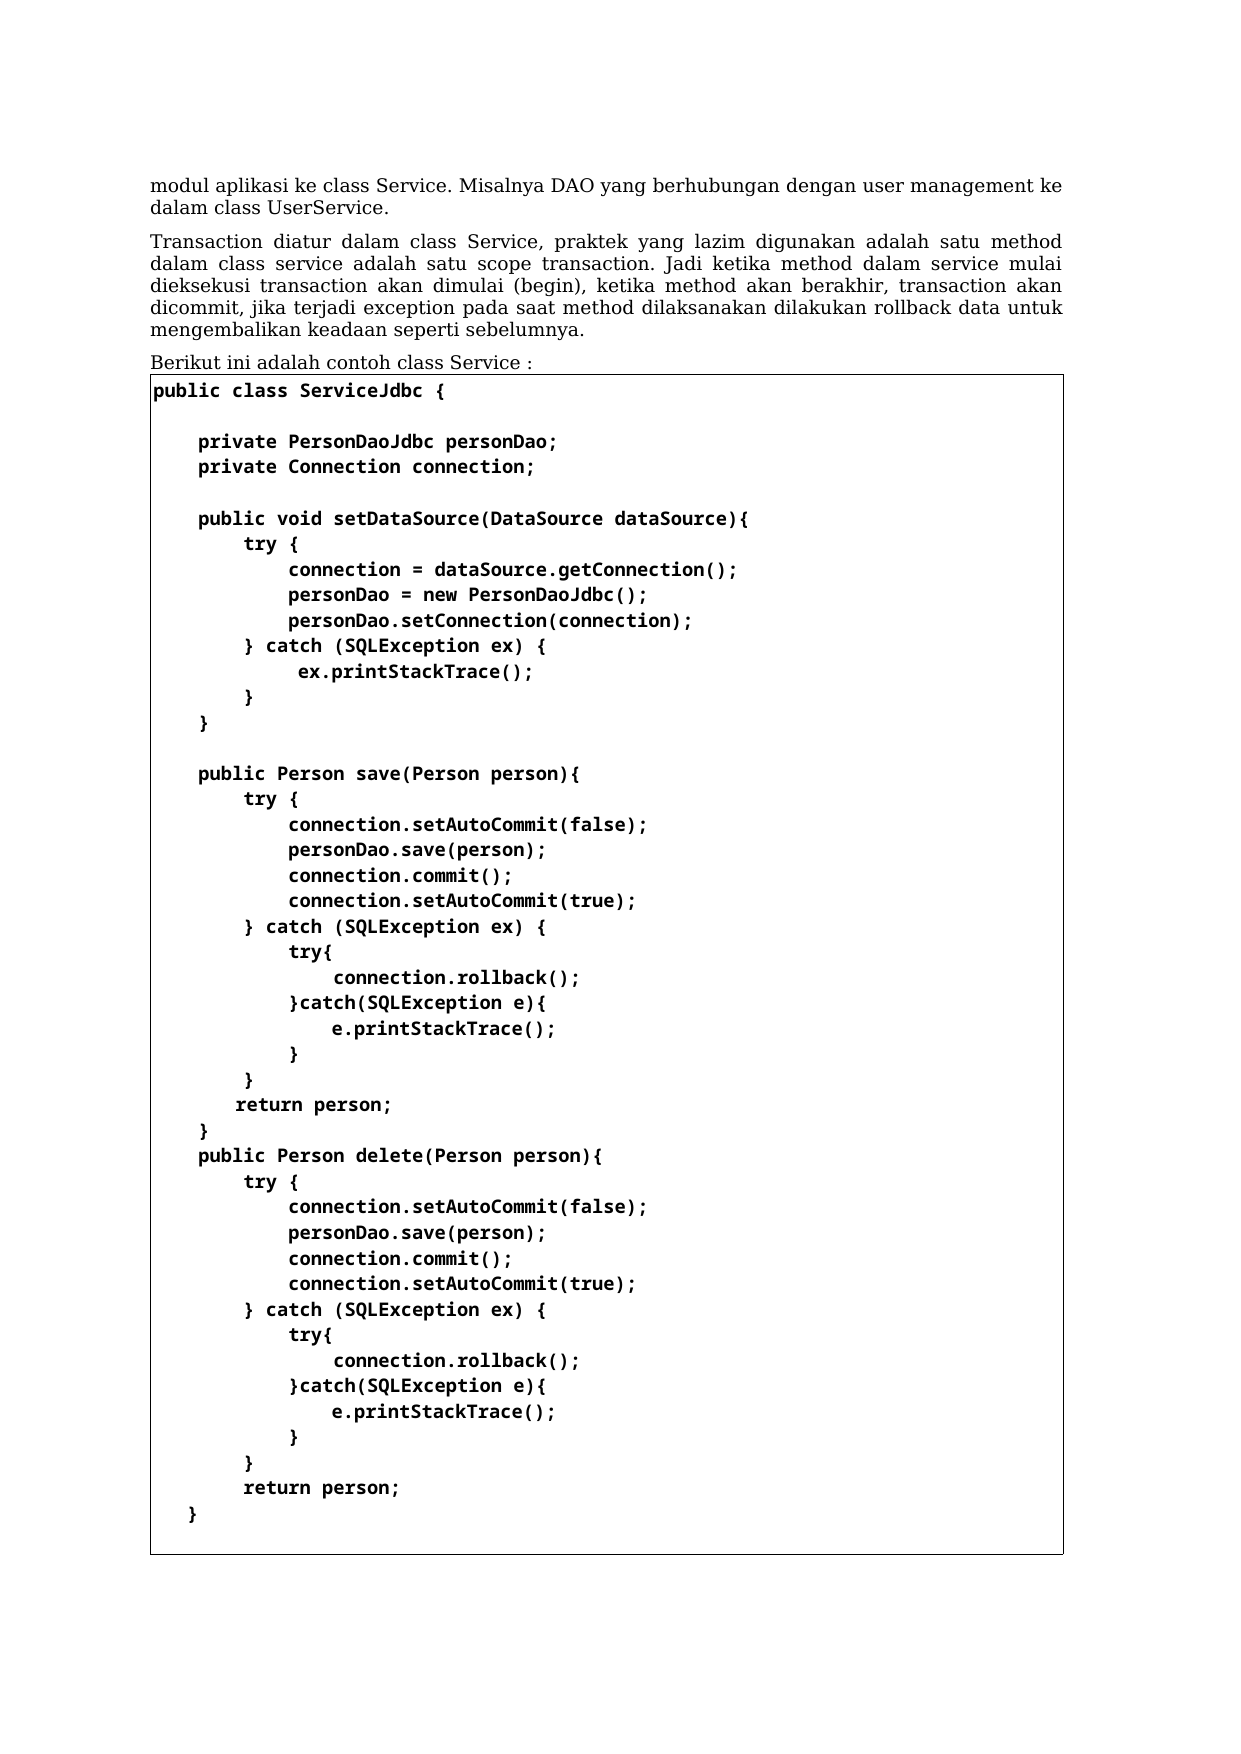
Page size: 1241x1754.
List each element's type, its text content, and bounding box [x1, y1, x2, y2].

text } catch (SQLException ex) { [151, 910, 1063, 936]
text return person; [151, 1089, 1063, 1114]
text connection.commit(); [151, 859, 1063, 884]
text personDao.save(person); [151, 1216, 1063, 1242]
text Transaction diatur dalam class Service, praktek yang lazim digunakan adalah satu method dalam class service adalah satu scope transaction. Jadi ketika method dalam service mulai dieksekusi transaction akan dimulai (begin), ketika method akan berakhir, transaction akan dicommit, jika terjadi exception pada saat method dilaksanakan dilakukan rollback data untuk mengembalikan keadaan seperti sebelumnya. [150, 231, 1063, 340]
text public Person delete(Person person){ [151, 1140, 1063, 1165]
text connection.setAutoCommit(false); [151, 1191, 1063, 1216]
text try { [151, 527, 1063, 553]
text connection.commit(); [151, 1242, 1063, 1267]
text public Person save(Person person){ [151, 757, 1063, 782]
text connection.setAutoCommit(true); [151, 1267, 1063, 1293]
text modul aplikasi ke class Service. Misalnya DAO yang berhubungan dengan user management ke dalam class UserService. [150, 176, 1063, 219]
text } [151, 1420, 1063, 1446]
text e.printStackTrace(); [151, 1395, 1063, 1420]
text connection.setAutoCommit(false); [151, 808, 1063, 833]
text public void setDataSource(DataSource dataSource){ [151, 502, 1063, 527]
text } [151, 706, 1063, 734]
text } [151, 1446, 1063, 1471]
text try { [151, 1165, 1063, 1191]
text }catch(SQLException e){ [151, 1369, 1063, 1395]
text connection.rollback(); [151, 961, 1063, 987]
text personDao = new PersonDaoJdbc(); [151, 578, 1063, 604]
text private PersonDaoJdbc personDao; [151, 425, 1063, 451]
text } [151, 680, 1063, 706]
text } [151, 1497, 1063, 1526]
text private Connection connection; [151, 451, 1063, 479]
text } [151, 1038, 1063, 1063]
text personDao.setConnection(connection); [151, 604, 1063, 629]
text public class ServiceJdbc { [151, 375, 1063, 403]
text } [151, 1063, 1063, 1089]
text connection.setAutoCommit(true); [151, 884, 1063, 910]
text connection.rollback(); [151, 1344, 1063, 1369]
text connection = dataSource.getConnection(); [151, 553, 1063, 578]
text try{ [151, 936, 1063, 961]
text } catch (SQLException ex) { [151, 629, 1063, 655]
text } catch (SQLException ex) { [151, 1293, 1063, 1318]
text Berikut ini adalah contoh class Service : [150, 352, 1063, 374]
text } [151, 1114, 1063, 1140]
text personDao.save(person); [151, 833, 1063, 859]
text ex.printStackTrace(); [151, 655, 1063, 680]
text try { [151, 782, 1063, 808]
text return person; [151, 1471, 1063, 1497]
text e.printStackTrace(); [151, 1012, 1063, 1038]
text try{ [151, 1318, 1063, 1344]
text }catch(SQLException e){ [151, 987, 1063, 1012]
